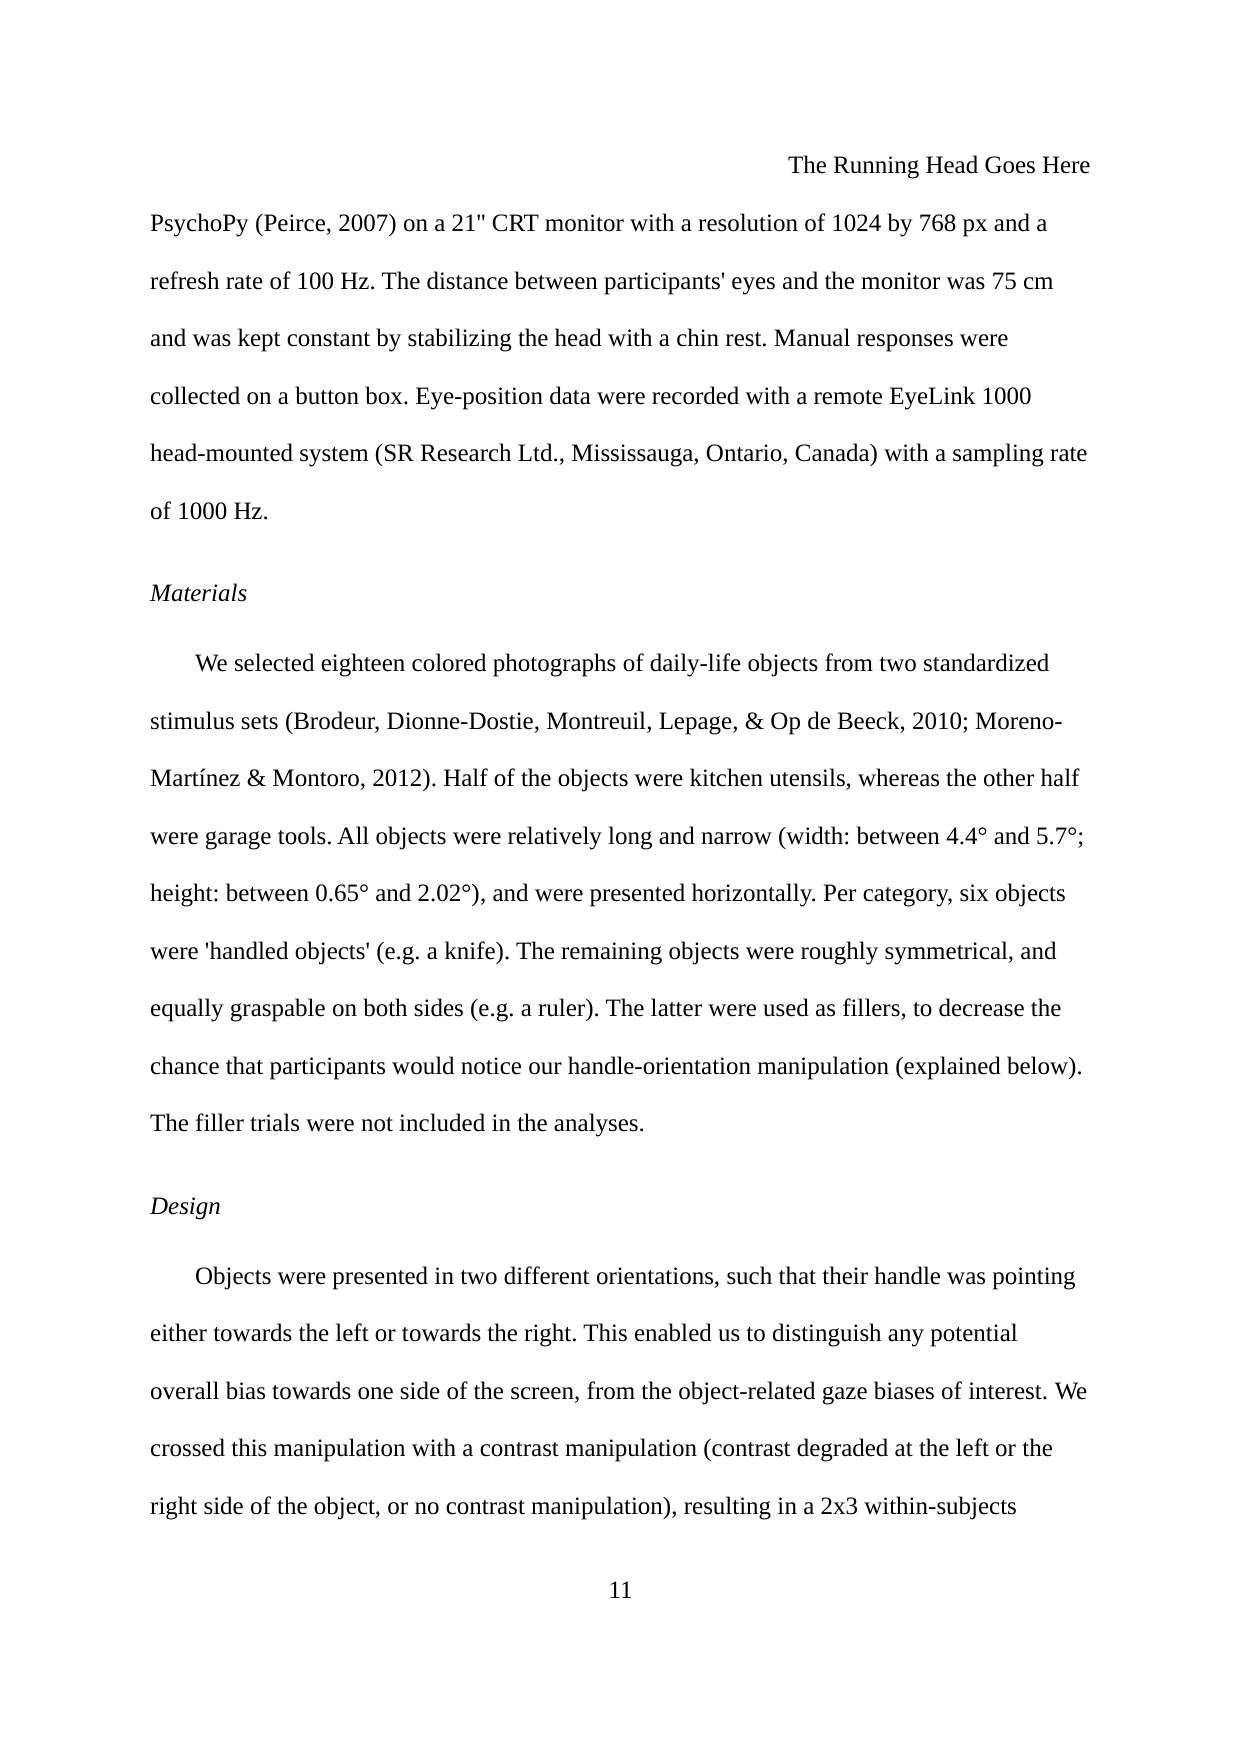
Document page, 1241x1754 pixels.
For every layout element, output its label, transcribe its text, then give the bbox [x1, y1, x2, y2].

text We selected eighteen colored photographs of daily-life objects from two standardized stimulus sets (Brodeur, Dionne-Dostie, Montreuil, Lepage, & Op de Beeck, 2010; Moreno-Martínez & Montoro, 2012). Half of the objects were kitchen utensils, whereas the other half were garage tools. All objects were relatively long and narrow (width: between 4.4° and 5.7°; height: between 0.65° and 2.02°), and were presented horizontally. Per category, six objects were 'handled objects' (e.g. a knife). The remaining objects were roughly symmetrical, and equally graspable on both sides (e.g. a ruler). The latter were used as fillers, to decrease the chance that participants would notice our handle-orientation manipulation (explained below). The filler trials were not included in the analyses. [150, 648, 1091, 1137]
subtitle Design [150, 1191, 1091, 1219]
subtitle Materials [150, 578, 1091, 607]
text PsychoPy (Peirce, 2007) on a 21'' CRT monitor with a resolution of 1024 by 768 px and a refresh rate of 100 Hz. The distance between participants' eyes and the monitor was 75 cm and was kept constant by stabilizing the head with a chin rest. Manual responses were collected on a button box. Eye-position data were recorded with a remote EyeLink 1000 head-mounted system (SR Research Ltd., Mississauga, Ontario, Canada) with a sampling rate of 1000 Hz. [150, 208, 1091, 524]
text Objects were presented in two different orientations, such that their handle was pointing either towards the left or towards the right. This enabled us to distinguish any potential overall bias towards one side of the screen, from the object-related gaze biases of interest. We crossed this manipulation with a contrast manipulation (contrast degraded at the left or the right side of the object, or no contrast manipulation), resulting in a 2x3 within-subjects [150, 1261, 1091, 1519]
